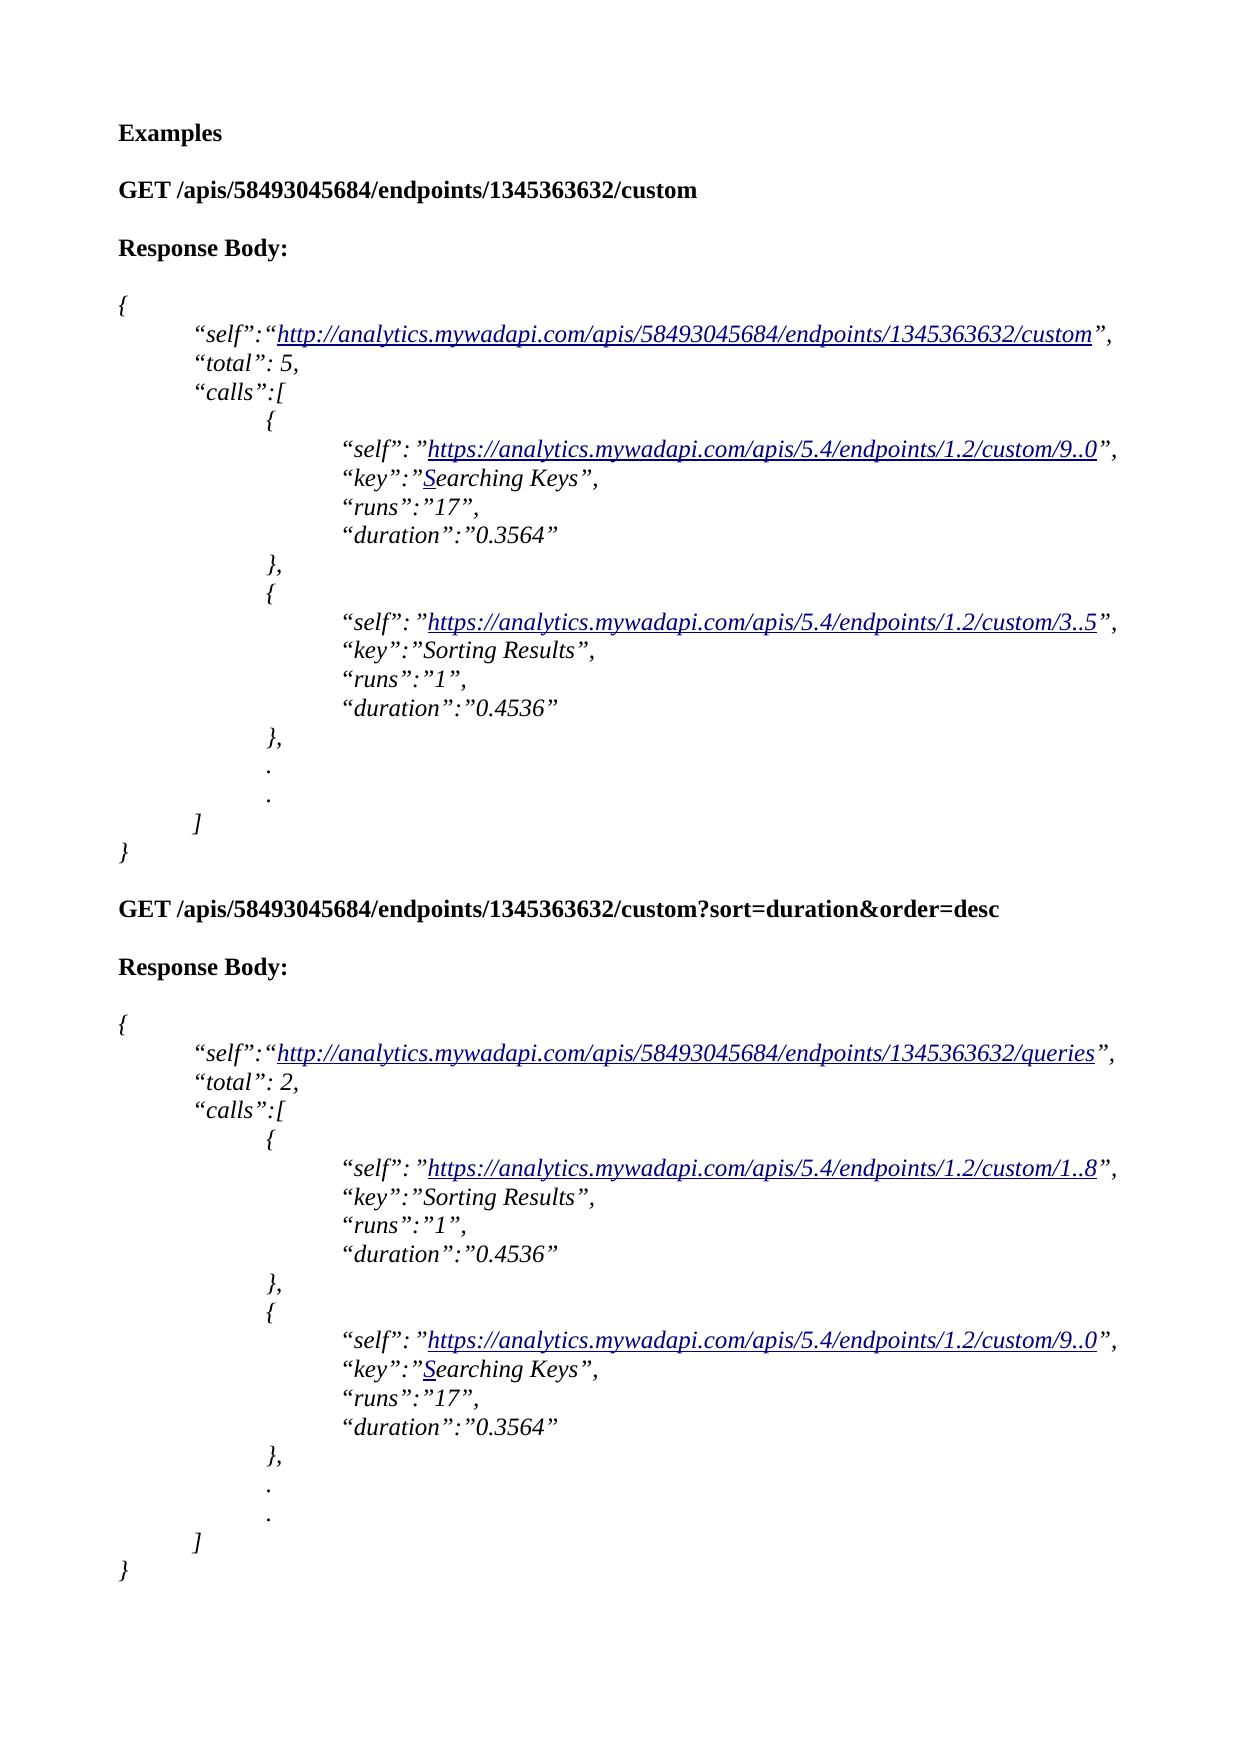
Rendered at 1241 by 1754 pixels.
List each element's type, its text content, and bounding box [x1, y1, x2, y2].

text { [118, 1009, 1122, 1038]
text } [118, 1556, 1122, 1584]
text “self”: ”https://analytics.mywadapi.com/apis/5.4/endpoints/1.2/custom/3..5”, [118, 607, 1122, 636]
text “calls”:[ [118, 1096, 1122, 1124]
text “duration”:”0.4536” [118, 693, 1122, 722]
text “key”:”Searching Keys”, [118, 463, 1122, 492]
text “self”: ”https://analytics.mywadapi.com/apis/5.4/endpoints/1.2/custom/9..0”, [118, 434, 1122, 463]
text }, [118, 1441, 1122, 1469]
text }, [118, 549, 1122, 578]
text “duration”:”0.4536” [118, 1239, 1122, 1268]
text “total”: 5, [118, 348, 1122, 377]
text ] [118, 808, 1122, 837]
text “self”:“http://analytics.mywadapi.com/apis/58493045684/endpoints/1345363632/custom”, [118, 319, 1122, 348]
text “key”:”Sorting Results”, [118, 636, 1122, 664]
text “runs”:”17”, [118, 1383, 1122, 1412]
text Response Body: [118, 233, 1122, 262]
text “duration”:”0.3564” [118, 1412, 1122, 1441]
text . [118, 751, 1122, 779]
text Examples [118, 118, 1122, 147]
text “duration”:”0.3564” [118, 521, 1122, 549]
text “key”:”Sorting Results”, [118, 1182, 1122, 1211]
text ] [118, 1527, 1122, 1556]
text . [118, 779, 1122, 808]
text . [118, 1469, 1122, 1498]
text “total”: 2, [118, 1067, 1122, 1096]
text }, [118, 1268, 1122, 1297]
text { [118, 578, 1122, 607]
text “runs”:”1”, [118, 664, 1122, 693]
text “runs”:”17”, [118, 492, 1122, 521]
text GET /apis/58493045684/endpoints/1345363632/custom?sort=duration&order=desc [118, 894, 1122, 923]
text . [118, 1498, 1122, 1527]
text { [118, 291, 1122, 319]
text }, [118, 722, 1122, 751]
text { [118, 1297, 1122, 1326]
text “self”: ”https://analytics.mywadapi.com/apis/5.4/endpoints/1.2/custom/1..8”, [118, 1153, 1122, 1182]
text } [118, 837, 1122, 866]
text “key”:”Searching Keys”, [118, 1354, 1122, 1383]
text “self”:“http://analytics.mywadapi.com/apis/58493045684/endpoints/1345363632/queries”, [118, 1038, 1122, 1067]
text Response Body: [118, 952, 1122, 981]
text “self”: ”https://analytics.mywadapi.com/apis/5.4/endpoints/1.2/custom/9..0”, [118, 1326, 1122, 1354]
text “calls”:[ [118, 377, 1122, 406]
text GET /apis/58493045684/endpoints/1345363632/custom [118, 176, 1122, 204]
text { [118, 1124, 1122, 1153]
text { [118, 406, 1122, 434]
text “runs”:”1”, [118, 1211, 1122, 1239]
